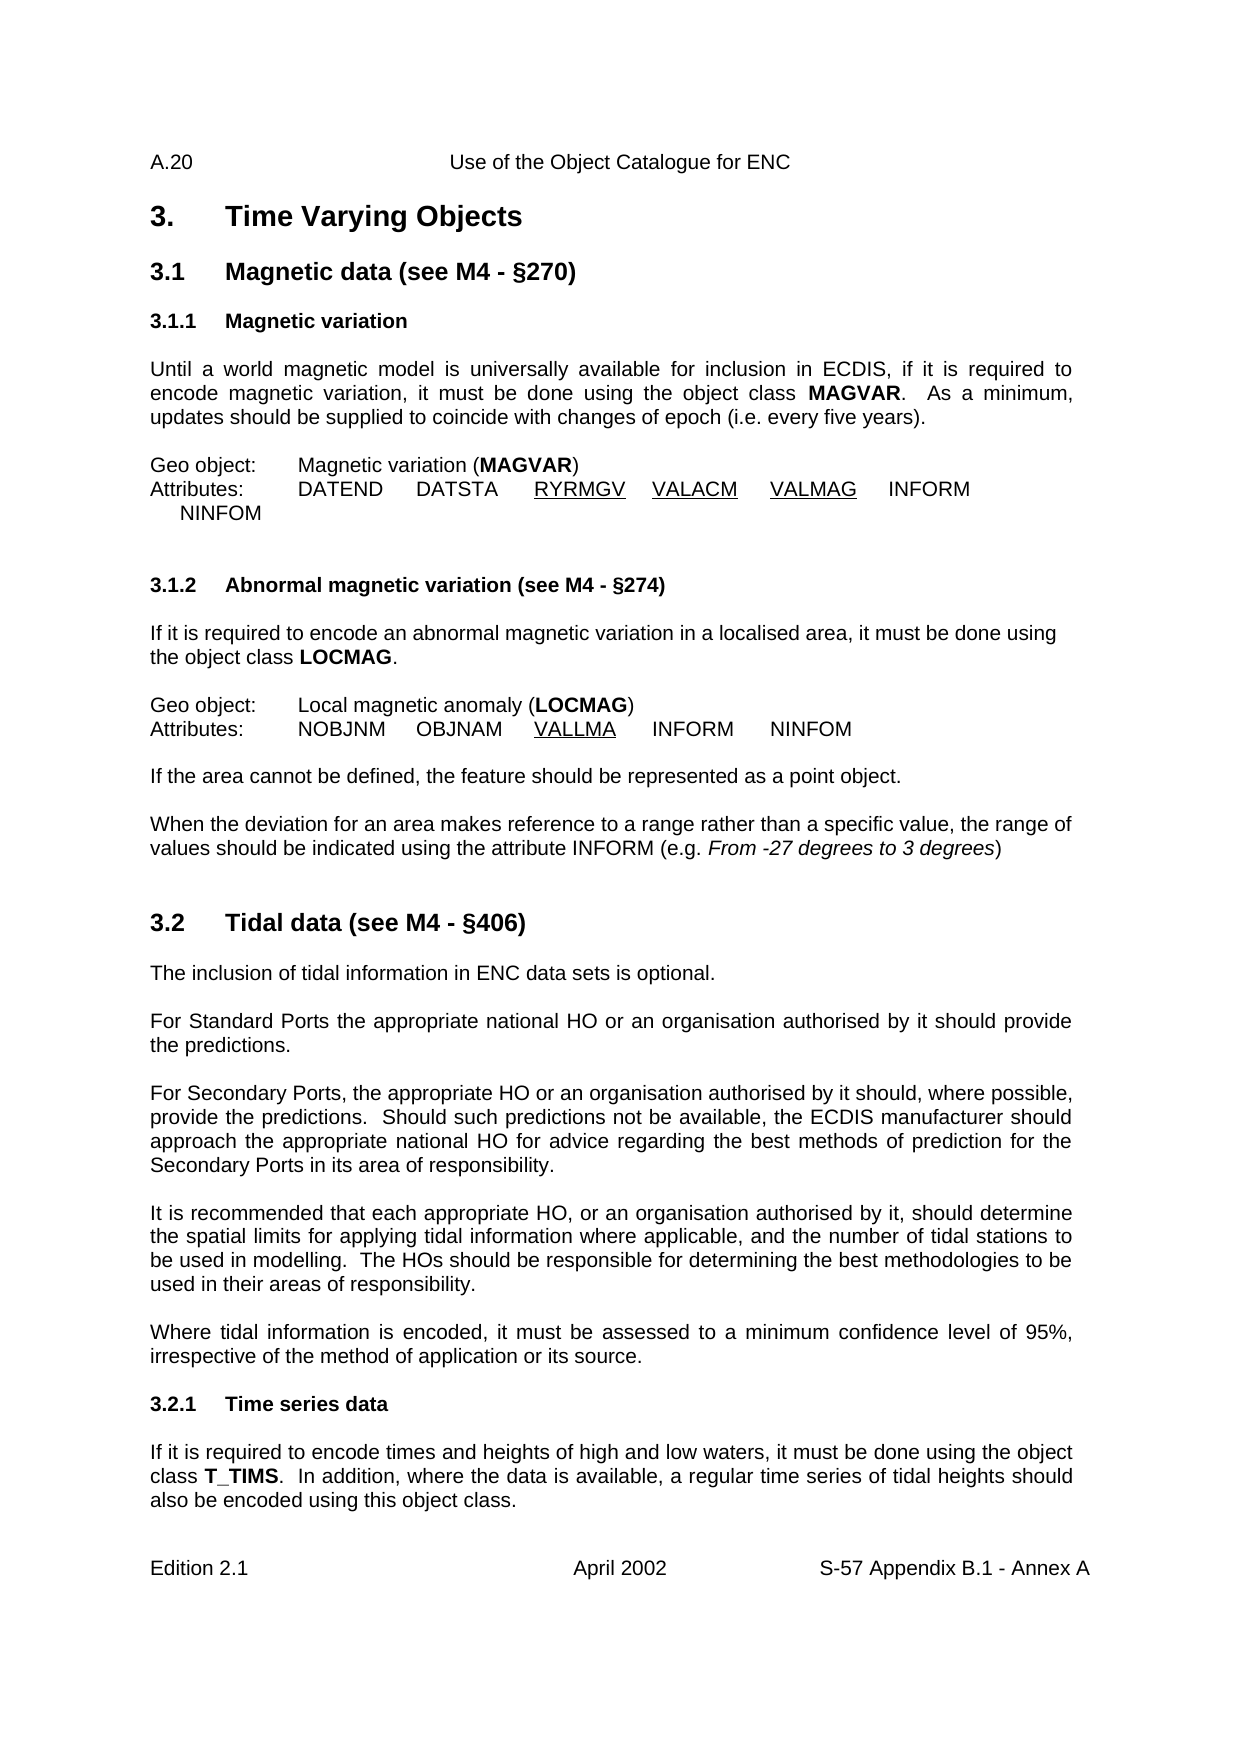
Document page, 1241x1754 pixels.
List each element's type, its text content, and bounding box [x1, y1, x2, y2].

text Geo object: Magnetic variation (MAGVAR) [150, 453, 1074, 477]
text If it is required to encode an abnormal magnetic variation in a localised area, it must be done using the object class LOCMAG. [150, 621, 1074, 668]
subtitle 3. Time Varying Objects [150, 199, 1074, 232]
text Until a world magnetic model is universally available for inclusion in ECDIS, if it is required to encode magnetic variation, it must be done using the object class MAGVAR. As a minimum, updates should be supplied to coincide with changes of epoch (i.e. every five years). [150, 357, 1074, 429]
text When the deviation for an area makes reference to a range rather than a specific value, the range of values should be indicated using the attribute INFORM (e.g. From -27 degrees to 3 degrees) [150, 812, 1074, 860]
subtitle 3.2 Tidal data (see M4 - §406) [150, 908, 1074, 937]
text Where tidal information is encoded, it must be assessed to a minimum confidence level of 95%, irrespective of the method of application or its source. [150, 1320, 1074, 1368]
text For Standard Ports the appropriate national HO or an organisation authorised by it should provide the predictions. [150, 1009, 1074, 1057]
text If it is required to encode times and heights of high and low waters, it must be done using the object class T_TIMS. In addition, where the data is available, a regular time series of tidal heights should also be encoded using this object class. [150, 1440, 1074, 1512]
subtitle 3.1 Magnetic data (see M4 - §270) [150, 256, 1074, 285]
subtitle 3.1.2 Abnormal magnetic variation (see M4 - §274) [150, 573, 1074, 597]
text Attributes: NOBJNM OBJNAM VALLMA INFORM NINFOM [150, 716, 1074, 740]
subtitle 3.2.1 Time series data [150, 1392, 1074, 1416]
text The inclusion of tidal information in ENC data sets is optional. [150, 961, 1074, 985]
text For Secondary Ports, the appropriate HO or an organisation authorised by it should, where possible, provide the predictions. Should such predictions not be available, the ECDIS manufacturer should approach the appropriate national HO for advice regarding the best methods of prediction for the Secondary Ports in its area of responsibility. [150, 1081, 1074, 1176]
text If the area cannot be defined, the feature should be represented as a point object. [150, 764, 1074, 788]
subtitle 3.1.1 Magnetic variation [150, 309, 1074, 333]
text Geo object: Local magnetic anomaly (LOCMAG) [150, 692, 1074, 716]
text Attributes: DATEND DATSTA RYRMGV VALACM VALMAG INFORM NINFOM [150, 477, 1074, 525]
text It is recommended that each appropriate HO, or an organisation authorised by it, should determine the spatial limits for applying tidal information where applicable, and the number of tidal stations to be used in modelling. The HOs should be responsible for determining the best methodologies to be used in their areas of responsibility. [150, 1200, 1074, 1296]
